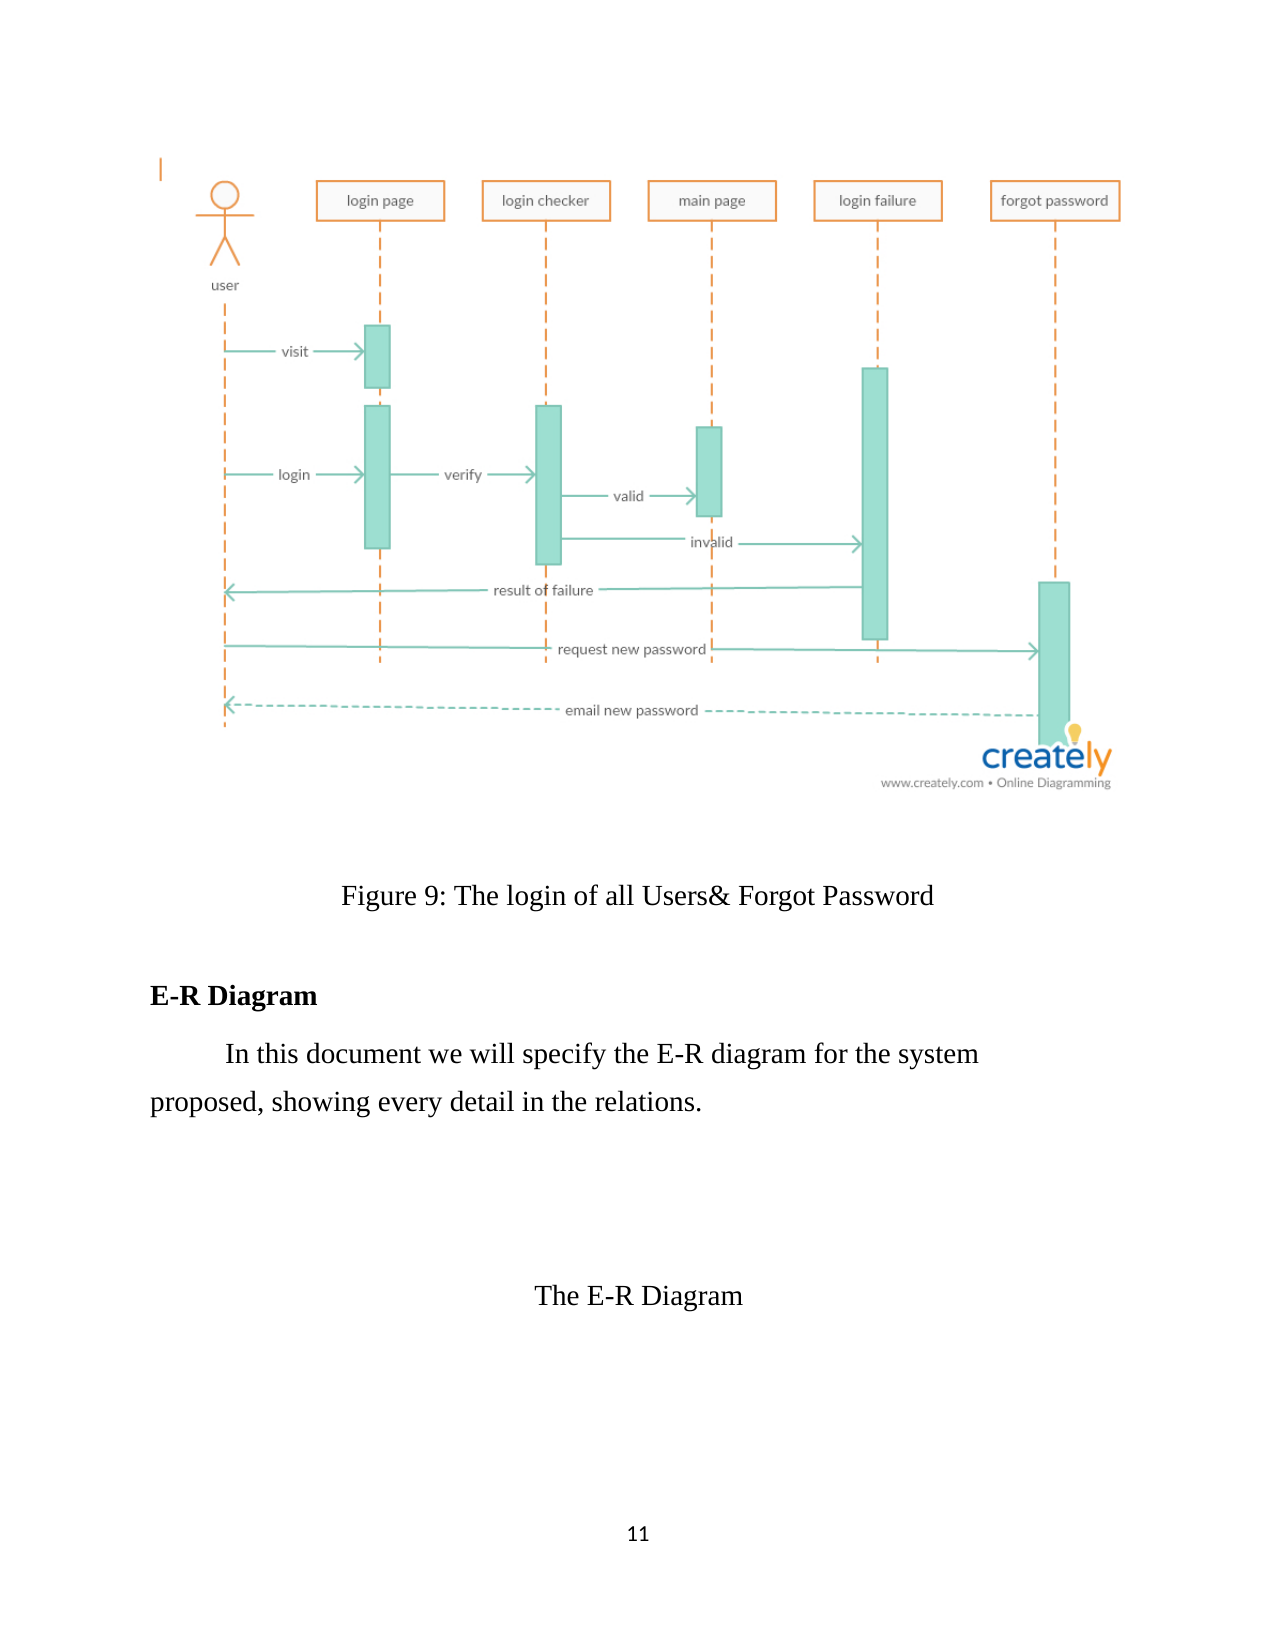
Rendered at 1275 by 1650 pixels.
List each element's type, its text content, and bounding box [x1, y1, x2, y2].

picture [150, 150, 1125, 800]
text In this document we will specify the E-R diagram for the system proposed, showing every detail in the relations. [150, 1036, 1098, 1118]
text Figure 9: The login of all Users& Forgot Password [150, 878, 1125, 911]
text E-R Diagram [150, 978, 1125, 1012]
text The E-R Diagram [150, 1278, 1127, 1312]
